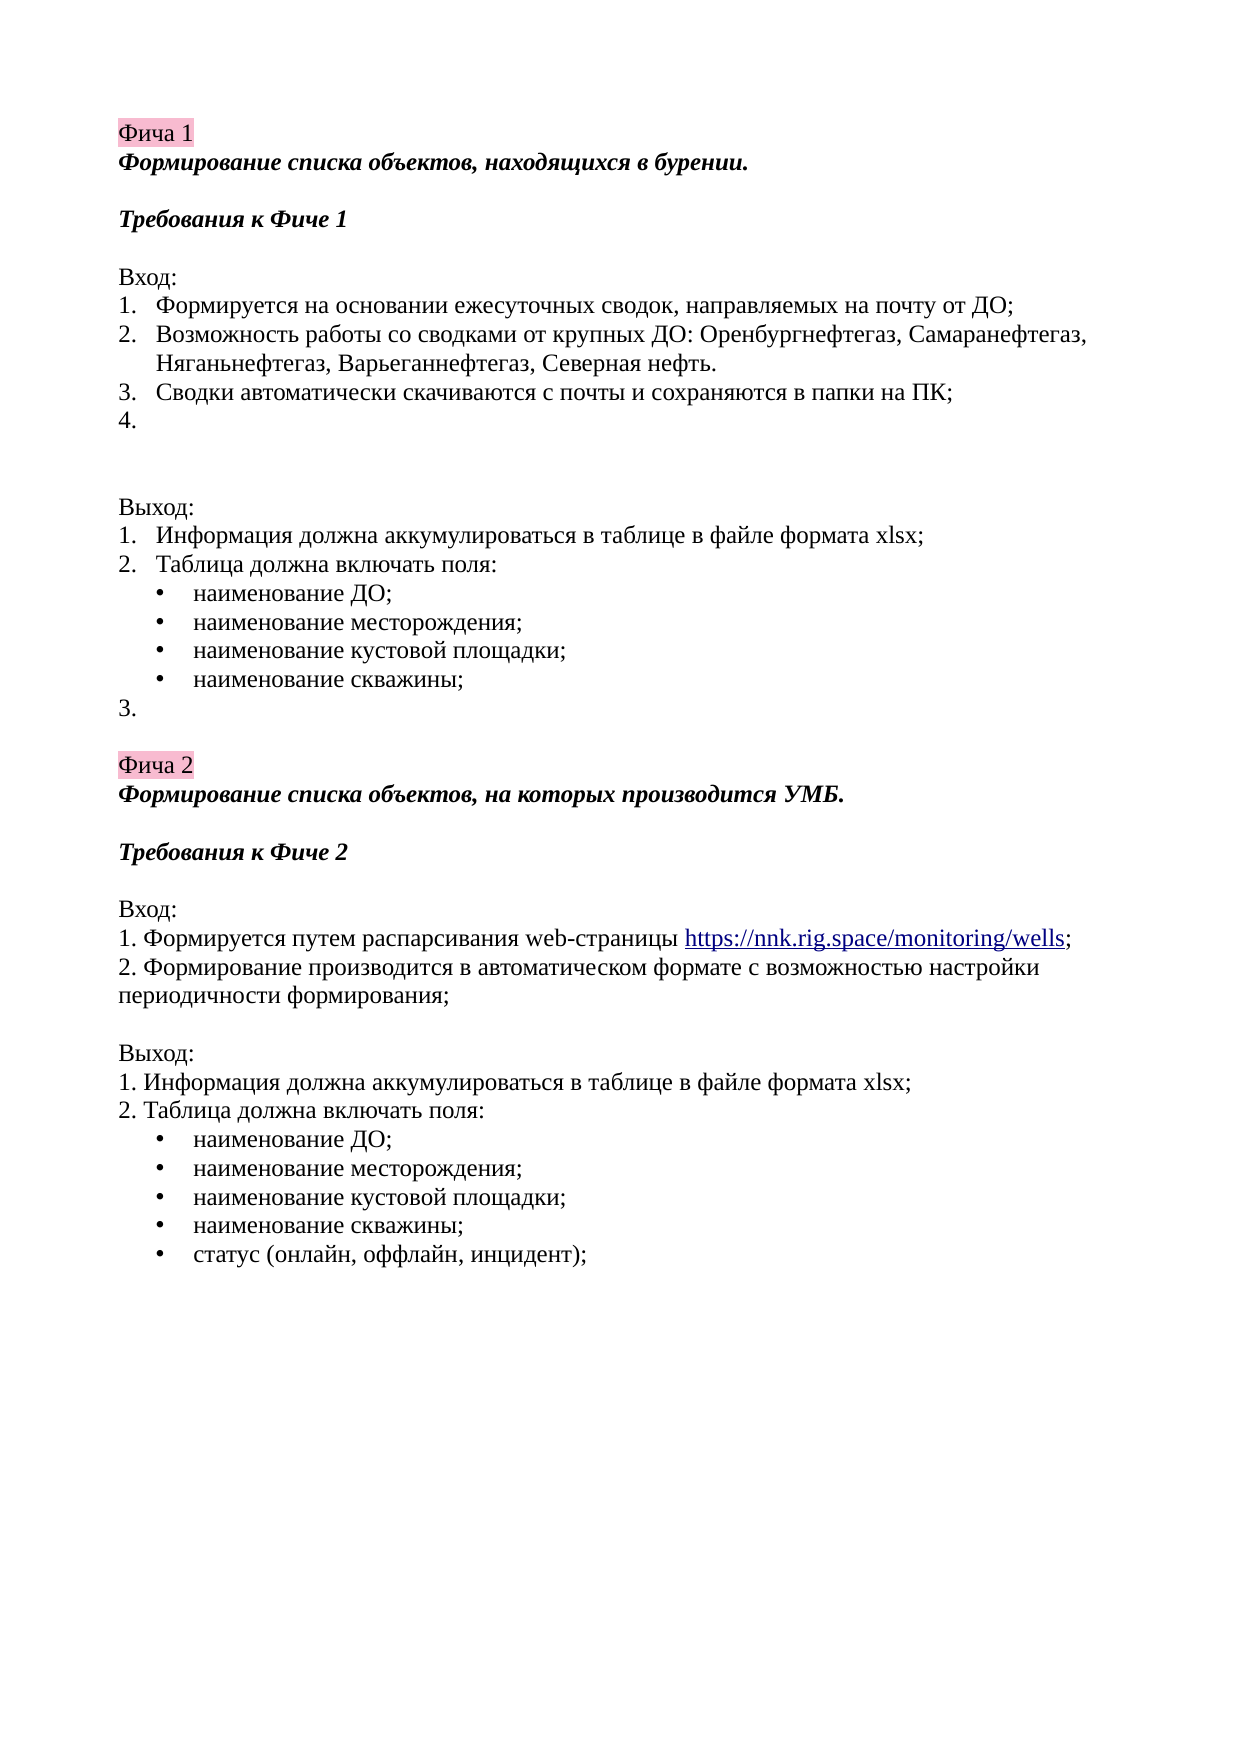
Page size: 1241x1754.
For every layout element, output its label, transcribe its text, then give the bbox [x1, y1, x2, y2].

list наименование ДО; [156, 578, 1122, 607]
list Сводки автоматически скачиваются с почты и сохраняются в папки на ПК; [118, 377, 1122, 406]
list Таблица должна включать поля: [118, 549, 1122, 578]
text 1. Информация должна аккумулироваться в таблице в файле формата xlsx; [118, 1067, 1122, 1096]
list Информация должна аккумулироваться в таблице в файле формата xlsx; [118, 521, 1122, 549]
text Вход: [118, 262, 1122, 291]
text Фича 2 [118, 751, 1122, 779]
list наименование скважины; [156, 664, 1122, 693]
text Требования к Фиче 1 [118, 204, 1122, 233]
text Фича 1 [118, 118, 1122, 147]
list наименование кустовой площадки; [156, 1182, 1122, 1211]
list Возможность работы со сводками от крупных ДО: Оренбургнефтегаз, Самаранефтегаз, Няганьнефтегаз, Варьеганнефтегаз, Северная нефть. [118, 319, 1122, 377]
text Требования к Фиче 2 [118, 837, 1122, 866]
list наименование скважины; [156, 1211, 1122, 1239]
text Формирование списка объектов, находящихся в бурении. [118, 147, 1122, 176]
text 2. Таблица должна включать поля: [118, 1096, 1122, 1124]
text 2. Формирование производится в автоматическом формате с возможностью настройки периодичности формирования; [118, 952, 1122, 1009]
list наименование ДО; [156, 1124, 1122, 1153]
list наименование месторождения; [156, 607, 1122, 636]
text Формирование списка объектов, на которых производится УМБ. [118, 779, 1122, 808]
list наименование кустовой площадки; [156, 636, 1122, 664]
text Выход: [118, 1038, 1122, 1067]
list статус (онлайн, оффлайн, инцидент); [156, 1239, 1122, 1268]
list Формируется на основании ежесуточных сводок, направляемых на почту от ДО; [118, 291, 1122, 319]
text Вход: [118, 894, 1122, 923]
text 1. Формируется путем распарсивания web-страницы https://nnk.rig.space/monitoring/wells; [118, 923, 1122, 952]
text Выход: [118, 492, 1122, 521]
list наименование месторождения; [156, 1153, 1122, 1182]
